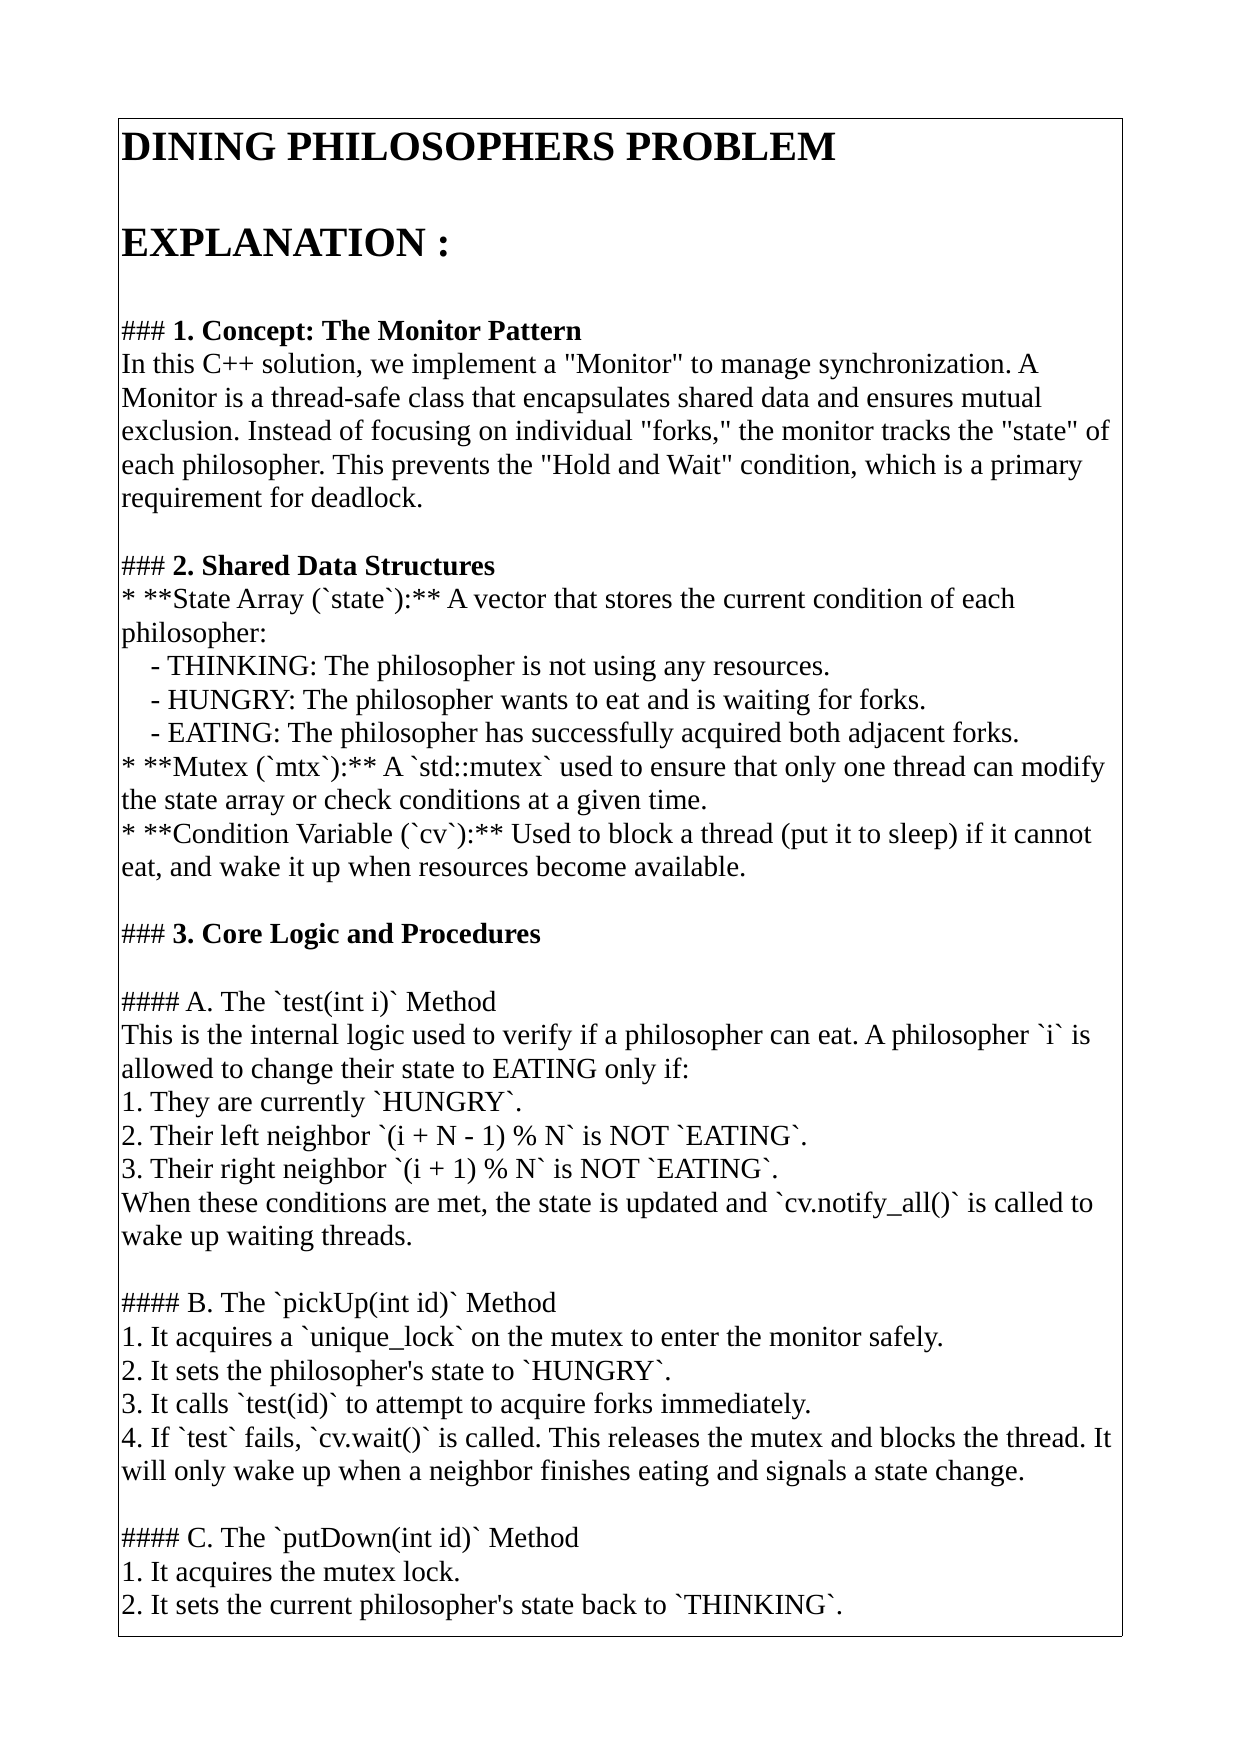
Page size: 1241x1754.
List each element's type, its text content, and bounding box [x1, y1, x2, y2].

text 3. Their right neighbor `(i + 1) % N` is NOT `EATING`. [121, 1151, 1119, 1185]
text #### C. The `putDown(int id)` Method [121, 1520, 1119, 1554]
text 1. They are currently `HUNGRY`. [121, 1084, 1119, 1118]
text 2. It sets the current philosopher's state back to `THINKING`. [121, 1587, 1119, 1621]
text - THINKING: The philosopher is not using any resources. [121, 648, 1119, 682]
text EXPLANATION : [121, 217, 1119, 265]
text ### 1. Concept: The Monitor Pattern [121, 313, 1119, 346]
text 2. It sets the philosopher's state to `HUNGRY`. [121, 1353, 1119, 1386]
text * **Mutex (`mtx`):** A `std::mutex` used to ensure that only one thread can modify the state array or check conditions at a given time. [121, 749, 1119, 816]
text * **Condition Variable (`cv`):** Used to block a thread (put it to sleep) if it cannot eat, and wake it up when resources become available. [121, 816, 1119, 883]
text - EATING: The philosopher has successfully acquired both adjacent forks. [121, 715, 1119, 749]
text * **State Array (`state`):** A vector that stores the current condition of each philosopher: [121, 581, 1119, 648]
text In this C++ solution, we implement a "Monitor" to manage synchronization. A Monitor is a thread-safe class that encapsulates shared data and ensures mutual exclusion. Instead of focusing on individual "forks," the monitor tracks the "state" of each philosopher. This prevents the "Hold and Wait" condition, which is a primary requirement for deadlock. [121, 346, 1119, 514]
text This is the internal logic used to verify if a philosopher can eat. A philosopher `i` is allowed to change their state to EATING only if: [121, 1017, 1119, 1084]
text #### B. The `pickUp(int id)` Method [121, 1286, 1119, 1319]
text 3. It calls `test(id)` to attempt to acquire forks immediately. [121, 1386, 1119, 1420]
text ### 3. Core Logic and Procedures [121, 917, 1119, 950]
text - HUNGRY: The philosopher wants to eat and is waiting for forks. [121, 682, 1119, 715]
text 2. Their left neighbor `(i + N - 1) % N` is NOT `EATING`. [121, 1118, 1119, 1151]
text ### 2. Shared Data Structures [121, 548, 1119, 581]
text 1. It acquires a `unique_lock` on the mutex to enter the monitor safely. [121, 1319, 1119, 1353]
text 4. If `test` fails, `cv.wait()` is called. This releases the mutex and blocks the thread. It will only wake up when a neighbor finishes eating and signals a state change. [121, 1420, 1119, 1487]
text 1. It acquires the mutex lock. [121, 1554, 1119, 1587]
text When these conditions are met, the state is updated and `cv.notify_all()` is called to wake up waiting threads. [121, 1185, 1119, 1252]
text #### A. The `test(int i)` Method [121, 984, 1119, 1017]
text DINING PHILOSOPHERS PROBLEM [121, 121, 1119, 169]
